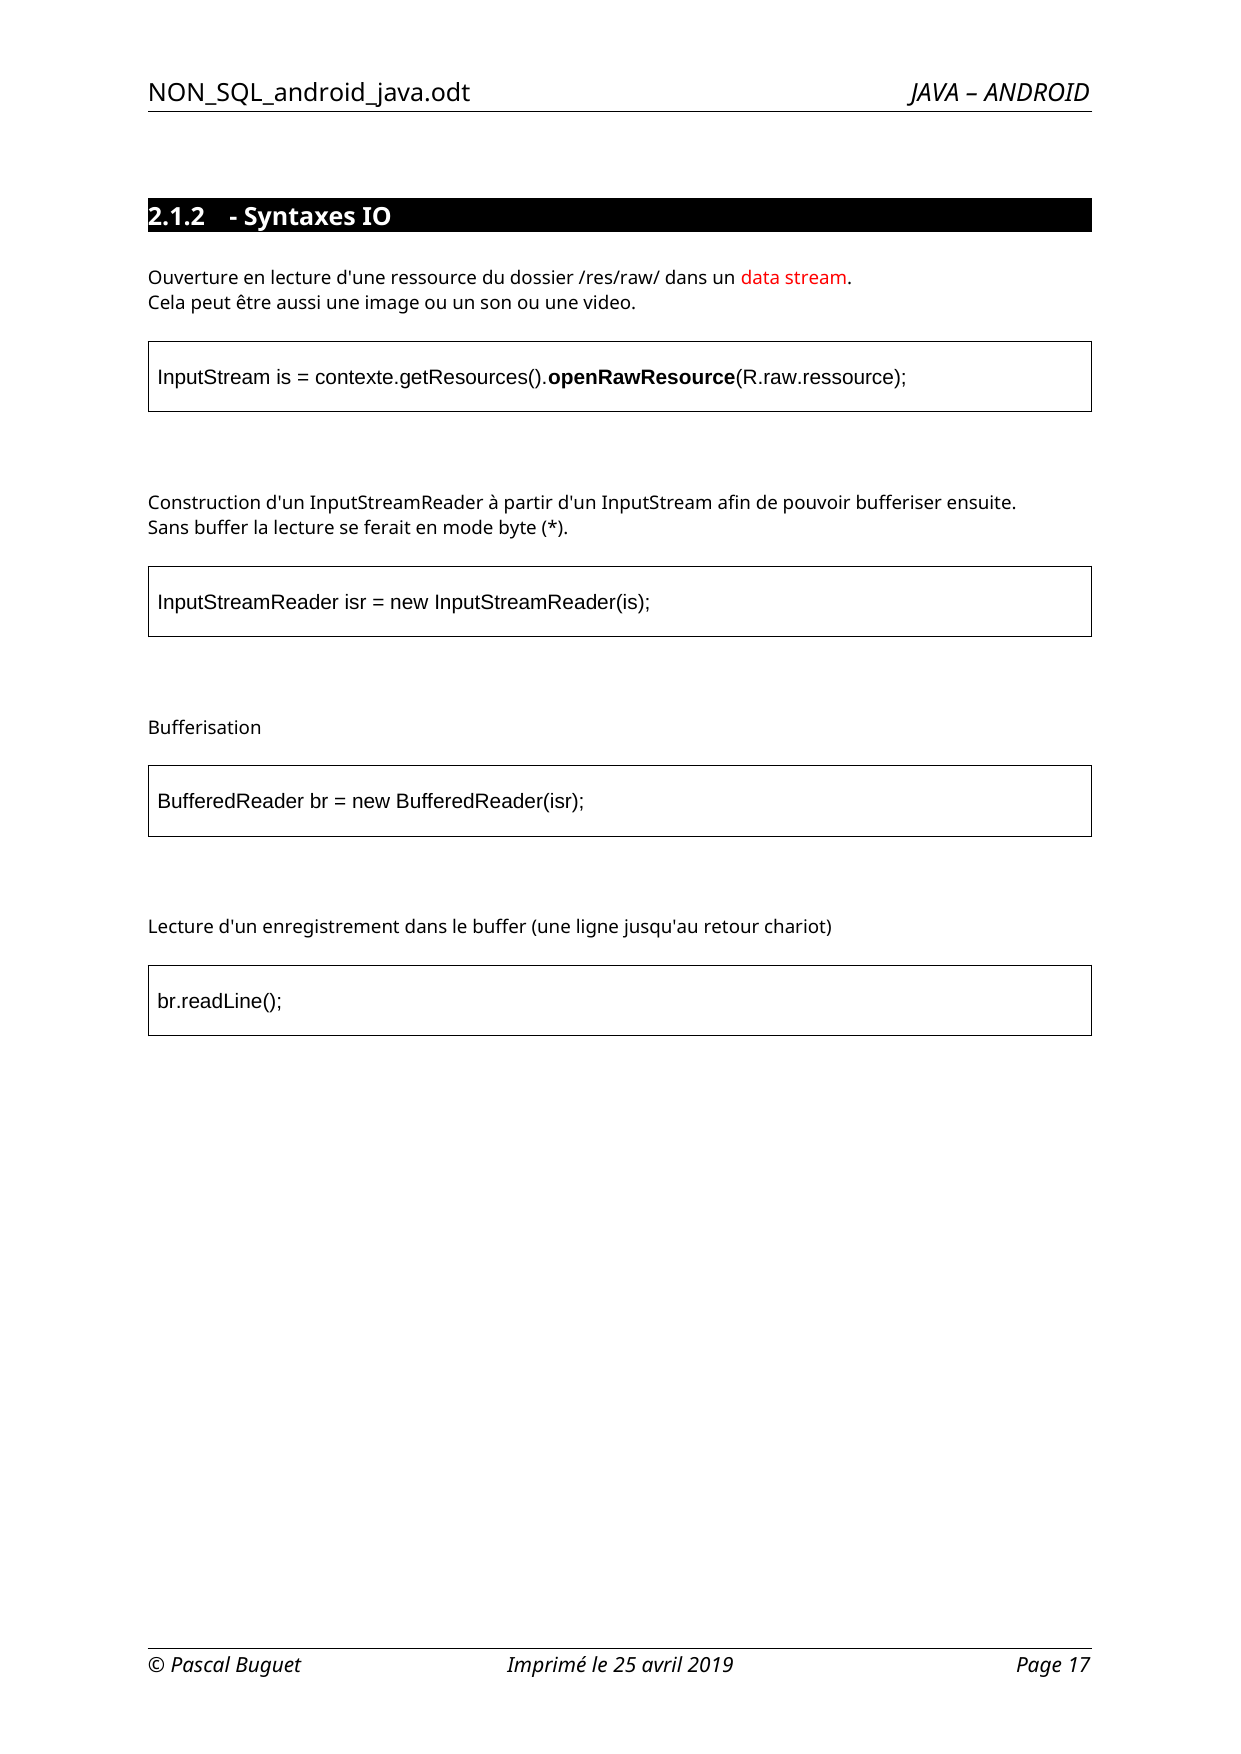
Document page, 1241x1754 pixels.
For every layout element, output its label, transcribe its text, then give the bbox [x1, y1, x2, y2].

text InputStream is = contexte.getResources().openRawResource(R.raw.ressource); [149, 342, 1091, 411]
text br.readLine(); [149, 966, 1091, 1035]
text Lecture d'un enregistrement dans le buffer (une ligne jusqu'au retour chariot) [148, 913, 1092, 939]
text BufferedReader br = new BufferedReader(isr); [149, 766, 1091, 836]
subtitle - Syntaxes IO [148, 198, 1092, 232]
text InputStreamReader isr = new InputStreamReader(is); [149, 567, 1091, 636]
text Ouverture en lecture d'une ressource du dossier /res/raw/ dans un data stream. [148, 264, 1092, 289]
text Cela peut être aussi une image ou un son ou une video. [148, 289, 1092, 315]
text Construction d'un InputStreamReader à partir d'un InputStream afin de pouvoir bufferiser ensuite. [148, 489, 1092, 514]
text Sans buffer la lecture se ferait en mode byte (*). [148, 514, 1092, 540]
text Bufferisation [148, 714, 1092, 739]
